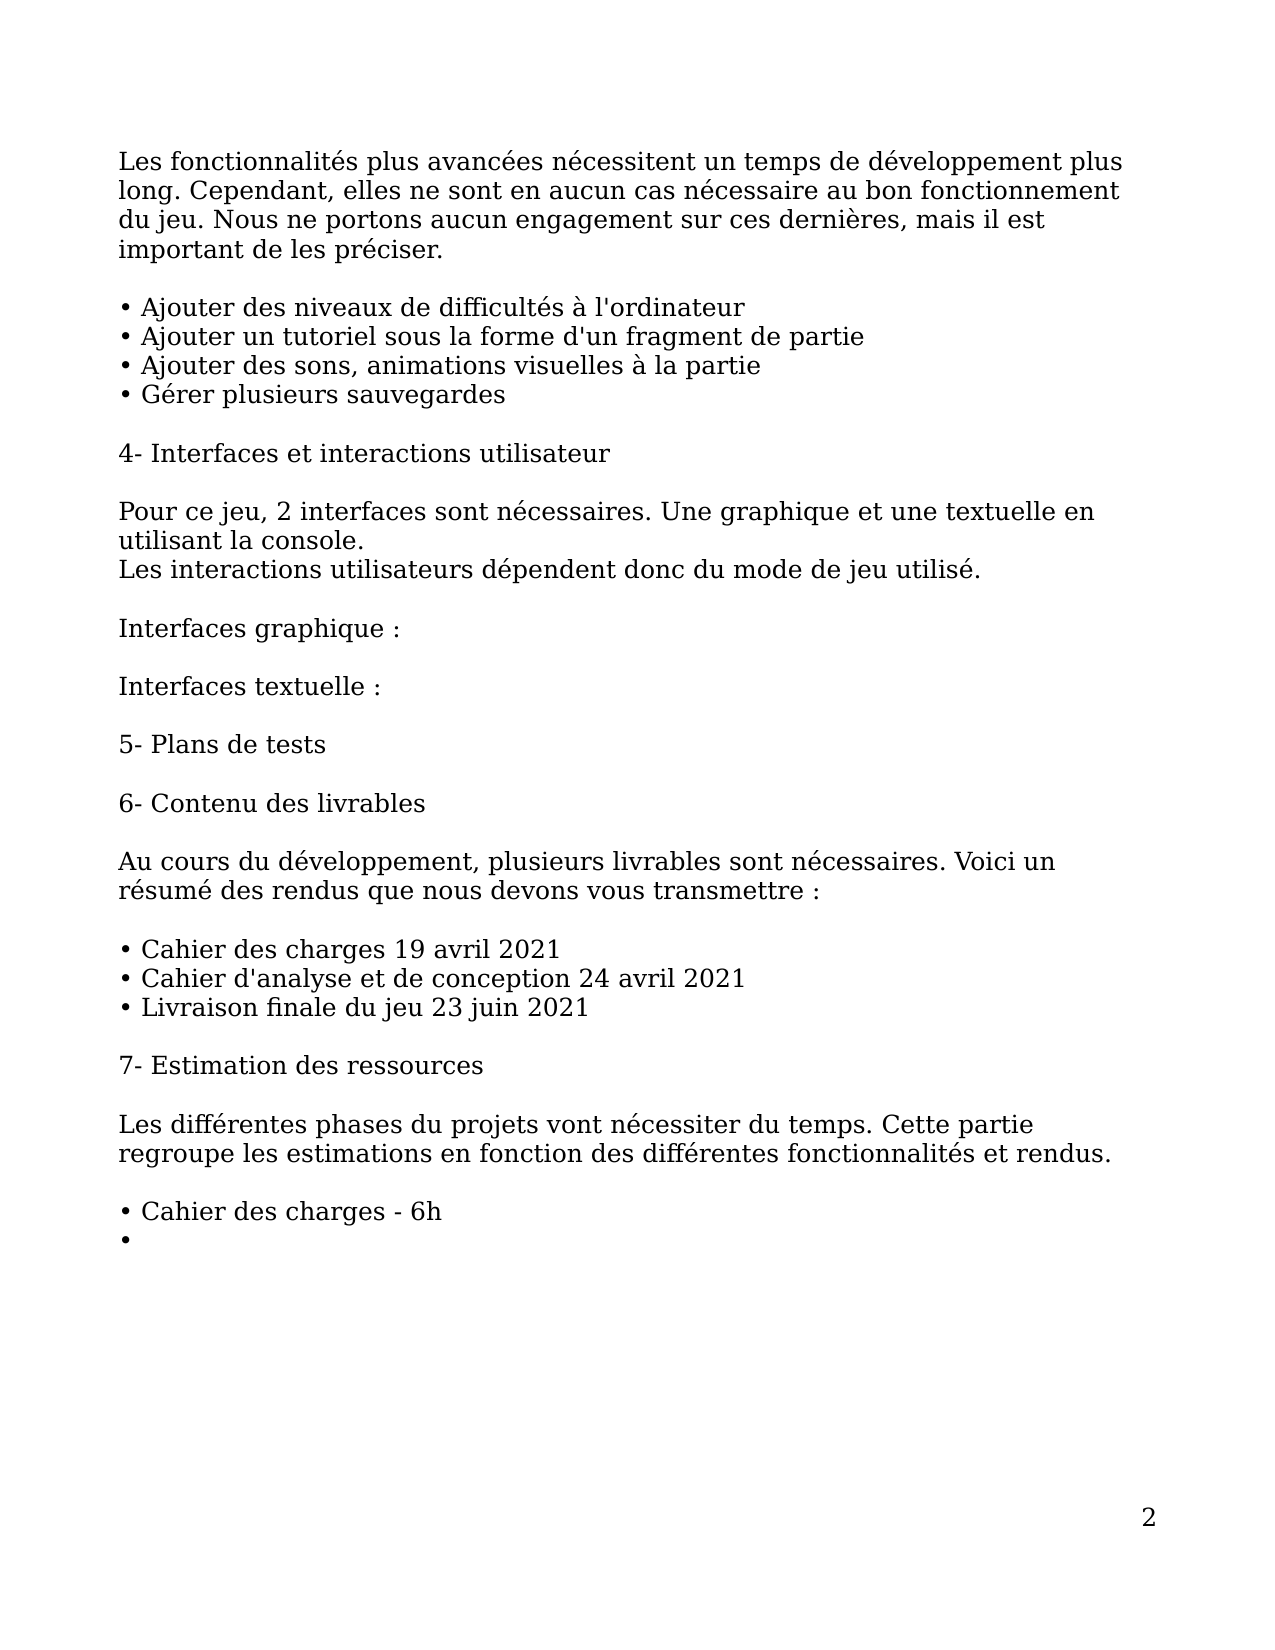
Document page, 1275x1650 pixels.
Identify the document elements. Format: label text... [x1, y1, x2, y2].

text • Gérer plusieurs sauvegardes [118, 381, 1157, 410]
text Au cours du développement, plusieurs livrables sont nécessaires. Voici un résumé des rendus que nous devons vous transmettre : [118, 847, 1157, 906]
text • Cahier des charges - 6h [118, 1197, 1157, 1226]
text • Ajouter un tutoriel sous la forme d'un fragment de partie [118, 322, 1157, 351]
text 7- Estimation des ressources [118, 1051, 1157, 1081]
text Interfaces graphique : [118, 614, 1157, 643]
text 5- Plans de tests [118, 731, 1157, 760]
text Les différentes phases du projets vont nécessiter du temps. Cette partie regroupe les estimations en fonction des différentes fonctionnalités et rendus. [118, 1110, 1157, 1168]
text 4- Interfaces et interactions utilisateur [118, 439, 1157, 468]
text • [118, 1226, 1157, 1256]
text • Cahier d'analyse et de conception 24 avril 2021 [118, 964, 1157, 993]
text Les fonctionnalités plus avancées nécessitent un temps de développement plus long. Cependant, elles ne sont en aucun cas nécessaire au bon fonctionnement du jeu. Nous ne portons aucun engagement sur ces dernières, mais il est important de les préciser. [118, 147, 1157, 264]
text 6- Contenu des livrables [118, 789, 1157, 818]
text Les interactions utilisateurs dépendent donc du mode de jeu utilisé. [118, 556, 1157, 585]
text Pour ce jeu, 2 interfaces sont nécessaires. Une graphique et une textuelle en utilisant la console. [118, 497, 1157, 556]
text • Livraison finale du jeu 23 juin 2021 [118, 993, 1157, 1022]
text Interfaces textuelle : [118, 672, 1157, 701]
text • Cahier des charges 19 avril 2021 [118, 935, 1157, 964]
text • Ajouter des sons, animations visuelles à la partie [118, 351, 1157, 381]
text • Ajouter des niveaux de difficultés à l'ordinateur [118, 293, 1157, 322]
